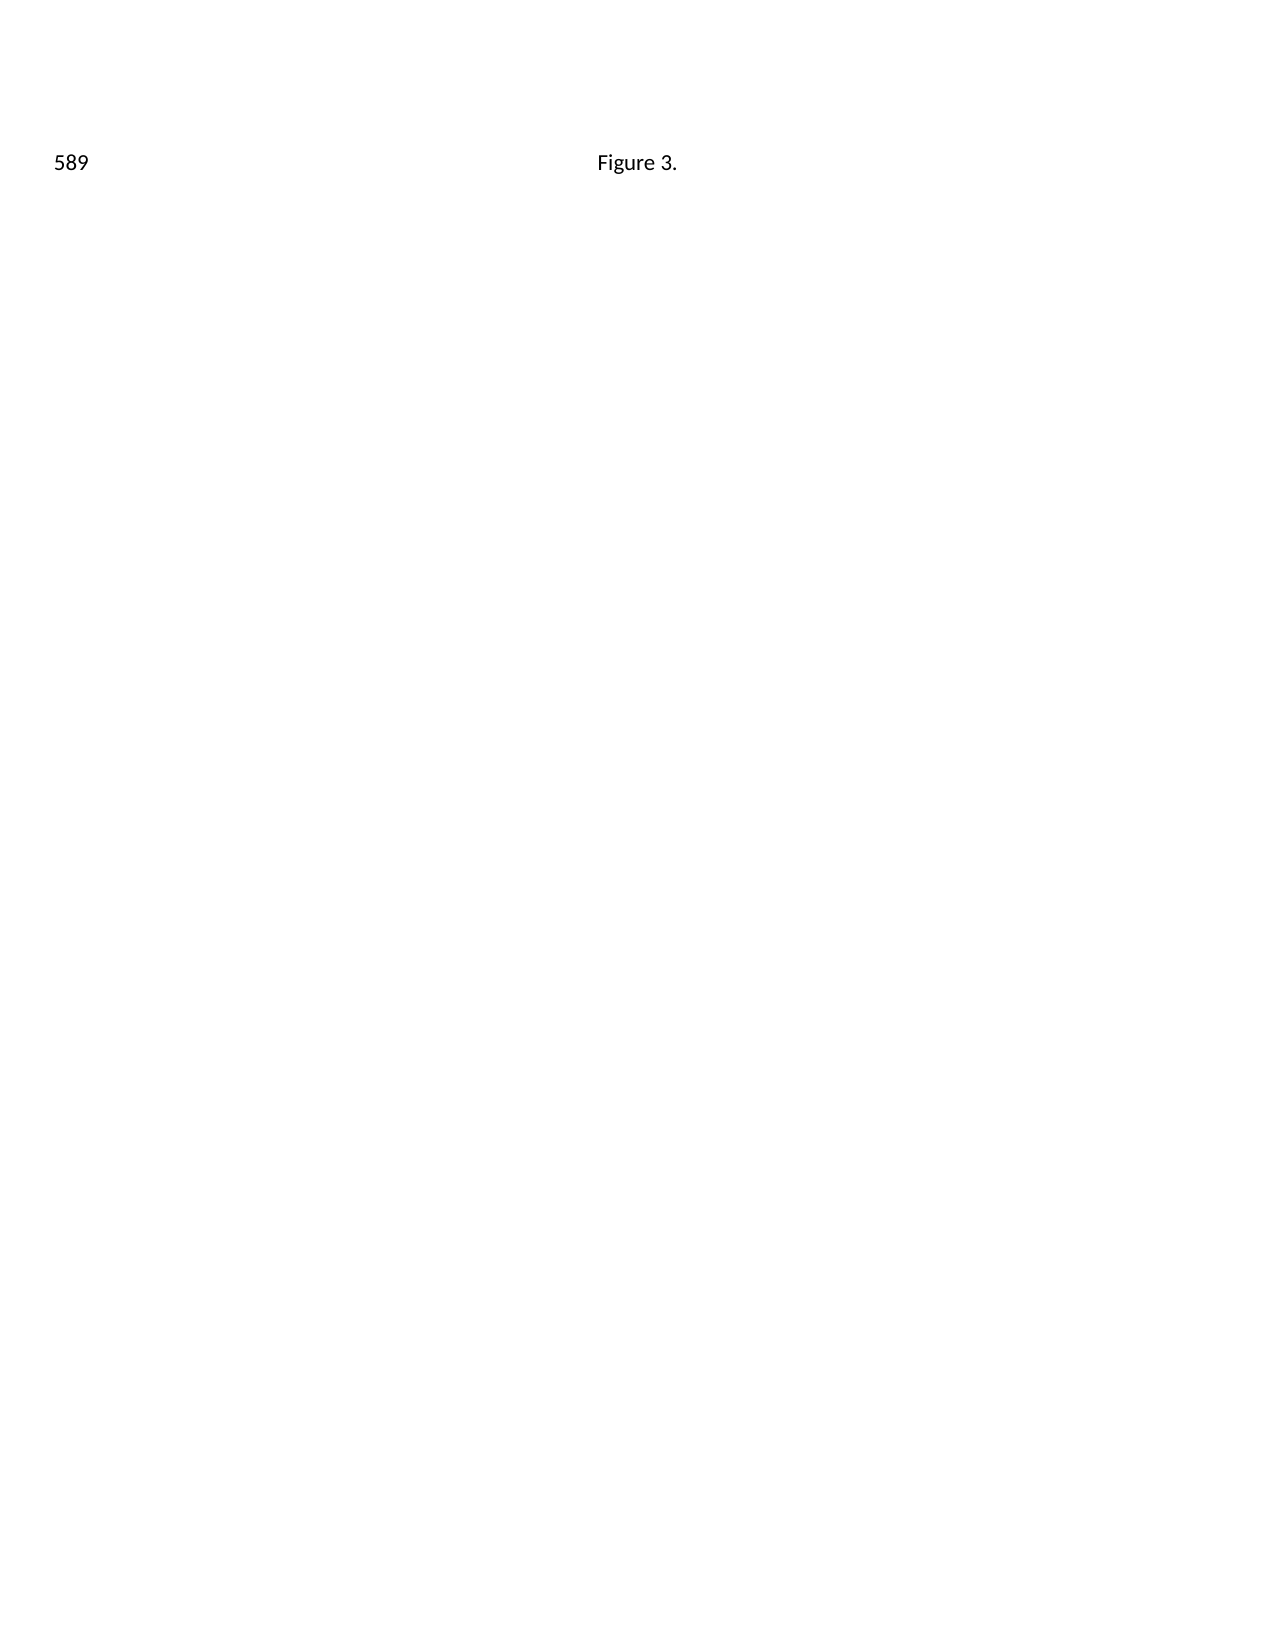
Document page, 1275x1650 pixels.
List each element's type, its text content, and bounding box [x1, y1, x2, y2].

text Figure 3. [118, 148, 1157, 176]
